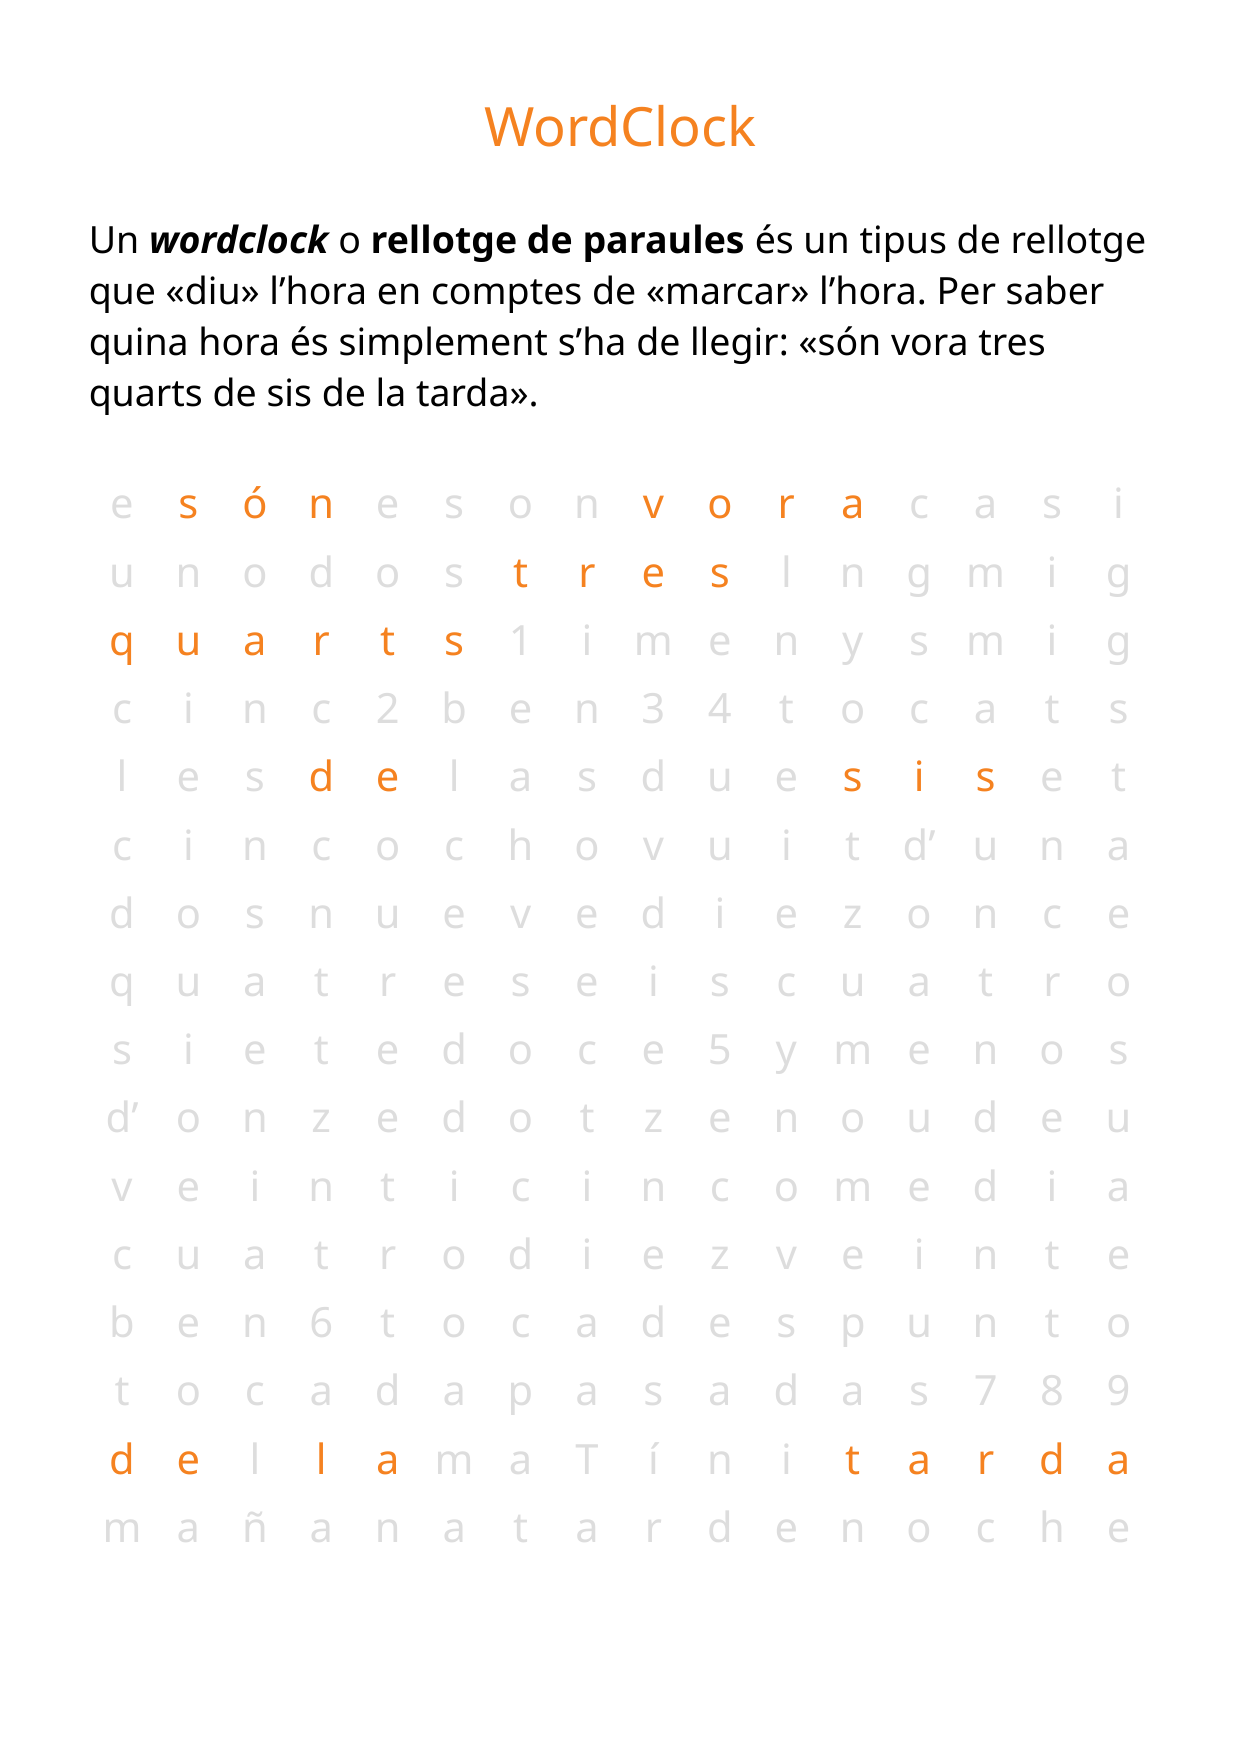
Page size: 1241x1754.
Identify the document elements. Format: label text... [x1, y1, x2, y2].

table_cell a [1085, 1424, 1152, 1492]
table_cell 6 [288, 1287, 354, 1356]
table_cell e [753, 878, 819, 946]
table_cell d’ [886, 810, 952, 878]
table_header s [1019, 469, 1085, 537]
table_cell n [288, 878, 354, 946]
table_cell u [89, 537, 155, 605]
table_cell a [421, 1492, 487, 1560]
table_cell c [89, 810, 155, 878]
table_cell e [155, 1287, 221, 1356]
table_cell e [1019, 1083, 1085, 1151]
table_cell t [354, 1287, 421, 1356]
table_cell c [1019, 878, 1085, 946]
table_cell s [221, 741, 288, 810]
table_cell c [421, 810, 487, 878]
table_cell t [354, 1151, 421, 1219]
table_cell d [1019, 1424, 1085, 1492]
table_cell a [421, 1356, 487, 1424]
table_cell l [753, 537, 819, 605]
table_cell r [354, 946, 421, 1014]
table_cell 4 [686, 673, 753, 741]
table_cell s [686, 946, 753, 1014]
table_cell i [620, 946, 686, 1014]
table_cell d [288, 741, 354, 810]
table_cell n [819, 1492, 886, 1560]
table_cell d [952, 1083, 1018, 1151]
table_cell r [554, 537, 620, 605]
table_cell d [686, 1492, 753, 1560]
table_cell r [288, 605, 354, 673]
table_cell t [1019, 1287, 1085, 1356]
table_cell a [1085, 810, 1152, 878]
table_cell o [421, 1219, 487, 1287]
table_cell n [221, 673, 288, 741]
table_cell t [554, 1083, 620, 1151]
table_cell e [155, 741, 221, 810]
table_header v [620, 469, 686, 537]
table_cell t [354, 605, 421, 673]
table_cell n [620, 1151, 686, 1219]
table_cell i [155, 1014, 221, 1083]
table_cell e [886, 1151, 952, 1219]
table_cell p [487, 1356, 553, 1424]
table_cell o [1019, 1014, 1085, 1083]
table_cell u [686, 810, 753, 878]
table_cell c [487, 1287, 553, 1356]
table_header e [89, 469, 155, 537]
table_cell s [487, 946, 553, 1014]
table_cell m [421, 1424, 487, 1492]
table_cell c [288, 810, 354, 878]
table_cell n [221, 810, 288, 878]
table_cell o [886, 1492, 952, 1560]
table_cell o [155, 1356, 221, 1424]
table_cell r [1019, 946, 1085, 1014]
table_cell o [1085, 946, 1152, 1014]
table_header n [288, 469, 354, 537]
table_cell n [952, 1287, 1018, 1356]
table_cell o [354, 537, 421, 605]
table_cell s [89, 1014, 155, 1083]
table_cell 3 [620, 673, 686, 741]
table_cell t [288, 946, 354, 1014]
table_cell v [89, 1151, 155, 1219]
table_cell d’ [89, 1083, 155, 1151]
table_cell s [1085, 673, 1152, 741]
table_cell b [421, 673, 487, 741]
table_cell b [89, 1287, 155, 1356]
table_cell a [554, 1287, 620, 1356]
table_cell o [421, 1287, 487, 1356]
table_cell t [1019, 1219, 1085, 1287]
table_cell e [221, 1014, 288, 1083]
table_cell n [753, 1083, 819, 1151]
table_cell a [155, 1492, 221, 1560]
table_cell 7 [952, 1356, 1018, 1424]
table_cell i [554, 1219, 620, 1287]
table_cell a [221, 946, 288, 1014]
table_cell a [686, 1356, 753, 1424]
table_cell d [421, 1083, 487, 1151]
table_cell ñ [221, 1492, 288, 1560]
table_header a [819, 469, 886, 537]
table_cell a [886, 1424, 952, 1492]
table_cell l [221, 1424, 288, 1492]
table_cell o [155, 878, 221, 946]
table_cell í [620, 1424, 686, 1492]
table_header a [952, 469, 1018, 537]
table_cell i [155, 810, 221, 878]
table_cell e [686, 605, 753, 673]
table_cell s [886, 1356, 952, 1424]
table_cell e [354, 1014, 421, 1083]
table_cell n [1019, 810, 1085, 878]
table_cell t [819, 1424, 886, 1492]
table_cell l [89, 741, 155, 810]
table_cell u [819, 946, 886, 1014]
table_cell 9 [1085, 1356, 1152, 1424]
table_cell t [753, 673, 819, 741]
table_cell a [487, 741, 553, 810]
table_header o [686, 469, 753, 537]
table_cell d [753, 1356, 819, 1424]
text Un wordclock o rellotge de paraules és un tipus de rellotge que «diu» l’hora en comptes de «marcar» l’hora. Per saber quina hora és simplement s’ha de llegir: «són vora tres quarts de sis de la tarda». [88, 213, 1152, 417]
table_cell h [1019, 1492, 1085, 1560]
table_cell z [288, 1083, 354, 1151]
table_cell s [819, 741, 886, 810]
table_cell n [554, 673, 620, 741]
table_header n [554, 469, 620, 537]
table_cell n [686, 1424, 753, 1492]
table_cell u [155, 1219, 221, 1287]
table_cell m [952, 537, 1018, 605]
table_cell u [886, 1083, 952, 1151]
table_cell o [554, 810, 620, 878]
table_cell e [686, 1083, 753, 1151]
table_cell e [753, 741, 819, 810]
table_cell e [1085, 1492, 1152, 1560]
table_cell c [487, 1151, 553, 1219]
table_cell u [886, 1287, 952, 1356]
table_header c [886, 469, 952, 537]
table_cell t [487, 1492, 553, 1560]
table_cell i [753, 1424, 819, 1492]
table_cell t [1085, 741, 1152, 810]
table_cell i [1019, 1151, 1085, 1219]
table_cell i [886, 741, 952, 810]
table_cell r [620, 1492, 686, 1560]
table_cell o [819, 673, 886, 741]
table_cell t [1019, 673, 1085, 741]
table_cell e [421, 878, 487, 946]
table_cell e [686, 1287, 753, 1356]
table_cell c [89, 1219, 155, 1287]
table_header r [753, 469, 819, 537]
table_cell i [221, 1151, 288, 1219]
table_cell n [753, 605, 819, 673]
table_cell s [421, 537, 487, 605]
table_cell o [487, 1014, 553, 1083]
table_cell n [952, 1219, 1018, 1287]
table_cell t [89, 1356, 155, 1424]
table_cell l [421, 741, 487, 810]
table_cell s [221, 878, 288, 946]
table_cell s [1085, 1014, 1152, 1083]
table_cell c [952, 1492, 1018, 1560]
table_cell o [221, 537, 288, 605]
table_cell a [354, 1424, 421, 1492]
table_cell n [288, 1151, 354, 1219]
table_cell c [753, 946, 819, 1014]
table_cell s [686, 537, 753, 605]
table_cell l [288, 1424, 354, 1492]
table_cell d [952, 1151, 1018, 1219]
table_cell n [354, 1492, 421, 1560]
table_cell i [155, 673, 221, 741]
table_cell e [421, 946, 487, 1014]
table_cell n [819, 537, 886, 605]
table_cell a [288, 1356, 354, 1424]
table_cell 5 [686, 1014, 753, 1083]
table_cell u [354, 878, 421, 946]
table_cell v [753, 1219, 819, 1287]
table_cell e [554, 878, 620, 946]
table_cell v [620, 810, 686, 878]
table_cell d [354, 1356, 421, 1424]
table_cell 1 [487, 605, 553, 673]
table_cell e [487, 673, 553, 741]
table_cell i [1019, 537, 1085, 605]
table_cell e [1085, 878, 1152, 946]
table_cell a [886, 946, 952, 1014]
table_cell e [620, 1014, 686, 1083]
table_cell e [554, 946, 620, 1014]
table_cell e [819, 1219, 886, 1287]
table_cell g [1085, 537, 1152, 605]
table_cell y [819, 605, 886, 673]
table_cell a [221, 605, 288, 673]
table_cell 8 [1019, 1356, 1085, 1424]
table_cell o [819, 1083, 886, 1151]
table_cell T [554, 1424, 620, 1492]
table_cell a [819, 1356, 886, 1424]
table_cell i [1019, 605, 1085, 673]
table_cell t [487, 537, 553, 605]
table_cell c [686, 1151, 753, 1219]
table_cell o [155, 1083, 221, 1151]
table_cell d [89, 878, 155, 946]
table_cell p [819, 1287, 886, 1356]
table_cell r [354, 1219, 421, 1287]
table_cell a [487, 1424, 553, 1492]
table_cell e [155, 1151, 221, 1219]
table_cell n [952, 878, 1018, 946]
table_header ó [221, 469, 288, 537]
table_cell s [886, 605, 952, 673]
table_cell d [620, 1287, 686, 1356]
table_cell e [620, 537, 686, 605]
table_cell r [952, 1424, 1018, 1492]
table_cell m [89, 1492, 155, 1560]
table_cell s [952, 741, 1018, 810]
table_cell s [753, 1287, 819, 1356]
table_header s [155, 469, 221, 537]
table_cell d [620, 741, 686, 810]
table_cell n [221, 1287, 288, 1356]
table_cell u [155, 946, 221, 1014]
table_cell t [288, 1219, 354, 1287]
table_cell z [686, 1219, 753, 1287]
table_cell t [819, 810, 886, 878]
table_cell d [89, 1424, 155, 1492]
table_cell t [288, 1014, 354, 1083]
table_cell c [288, 673, 354, 741]
table_cell i [554, 605, 620, 673]
table_cell s [421, 605, 487, 673]
table_cell o [487, 1083, 553, 1151]
table_cell u [155, 605, 221, 673]
table_cell h [487, 810, 553, 878]
table_cell e [354, 1083, 421, 1151]
table_cell e [620, 1219, 686, 1287]
table_cell d [421, 1014, 487, 1083]
table_cell g [886, 537, 952, 605]
table_cell c [221, 1356, 288, 1424]
table_header e [354, 469, 421, 537]
table_cell a [952, 673, 1018, 741]
table_cell e [1085, 1219, 1152, 1287]
table_cell e [354, 741, 421, 810]
table_cell s [554, 741, 620, 810]
table_cell e [753, 1492, 819, 1560]
table_cell i [886, 1219, 952, 1287]
table_cell o [753, 1151, 819, 1219]
text WordClock [88, 88, 1152, 162]
table_cell c [89, 673, 155, 741]
table_cell o [886, 878, 952, 946]
table_cell u [686, 741, 753, 810]
table_cell c [886, 673, 952, 741]
table_cell m [819, 1014, 886, 1083]
table_cell q [89, 605, 155, 673]
table_cell a [288, 1492, 354, 1560]
table_cell a [554, 1356, 620, 1424]
table_header i [1085, 469, 1152, 537]
table_cell e [155, 1424, 221, 1492]
table_cell d [288, 537, 354, 605]
table_cell c [554, 1014, 620, 1083]
table_cell e [1019, 741, 1085, 810]
table_cell d [620, 878, 686, 946]
table_cell v [487, 878, 553, 946]
table_cell a [1085, 1151, 1152, 1219]
table_cell a [554, 1492, 620, 1560]
table_cell n [952, 1014, 1018, 1083]
table_cell q [89, 946, 155, 1014]
table_cell n [155, 537, 221, 605]
table_cell t [952, 946, 1018, 1014]
table_header o [487, 469, 553, 537]
table_header s [421, 469, 487, 537]
table_cell d [487, 1219, 553, 1287]
table_cell i [686, 878, 753, 946]
table_cell z [620, 1083, 686, 1151]
table_cell n [221, 1083, 288, 1151]
table_cell i [554, 1151, 620, 1219]
table_cell u [952, 810, 1018, 878]
table_cell o [354, 810, 421, 878]
table_cell m [819, 1151, 886, 1219]
table_cell m [952, 605, 1018, 673]
table_cell y [753, 1014, 819, 1083]
table_cell i [753, 810, 819, 878]
table_cell z [819, 878, 886, 946]
table_cell a [221, 1219, 288, 1287]
table_cell i [421, 1151, 487, 1219]
table_cell m [620, 605, 686, 673]
table_cell 2 [354, 673, 421, 741]
table_cell e [886, 1014, 952, 1083]
table_cell s [620, 1356, 686, 1424]
table_cell u [1085, 1083, 1152, 1151]
table_cell g [1085, 605, 1152, 673]
table_cell o [1085, 1287, 1152, 1356]
